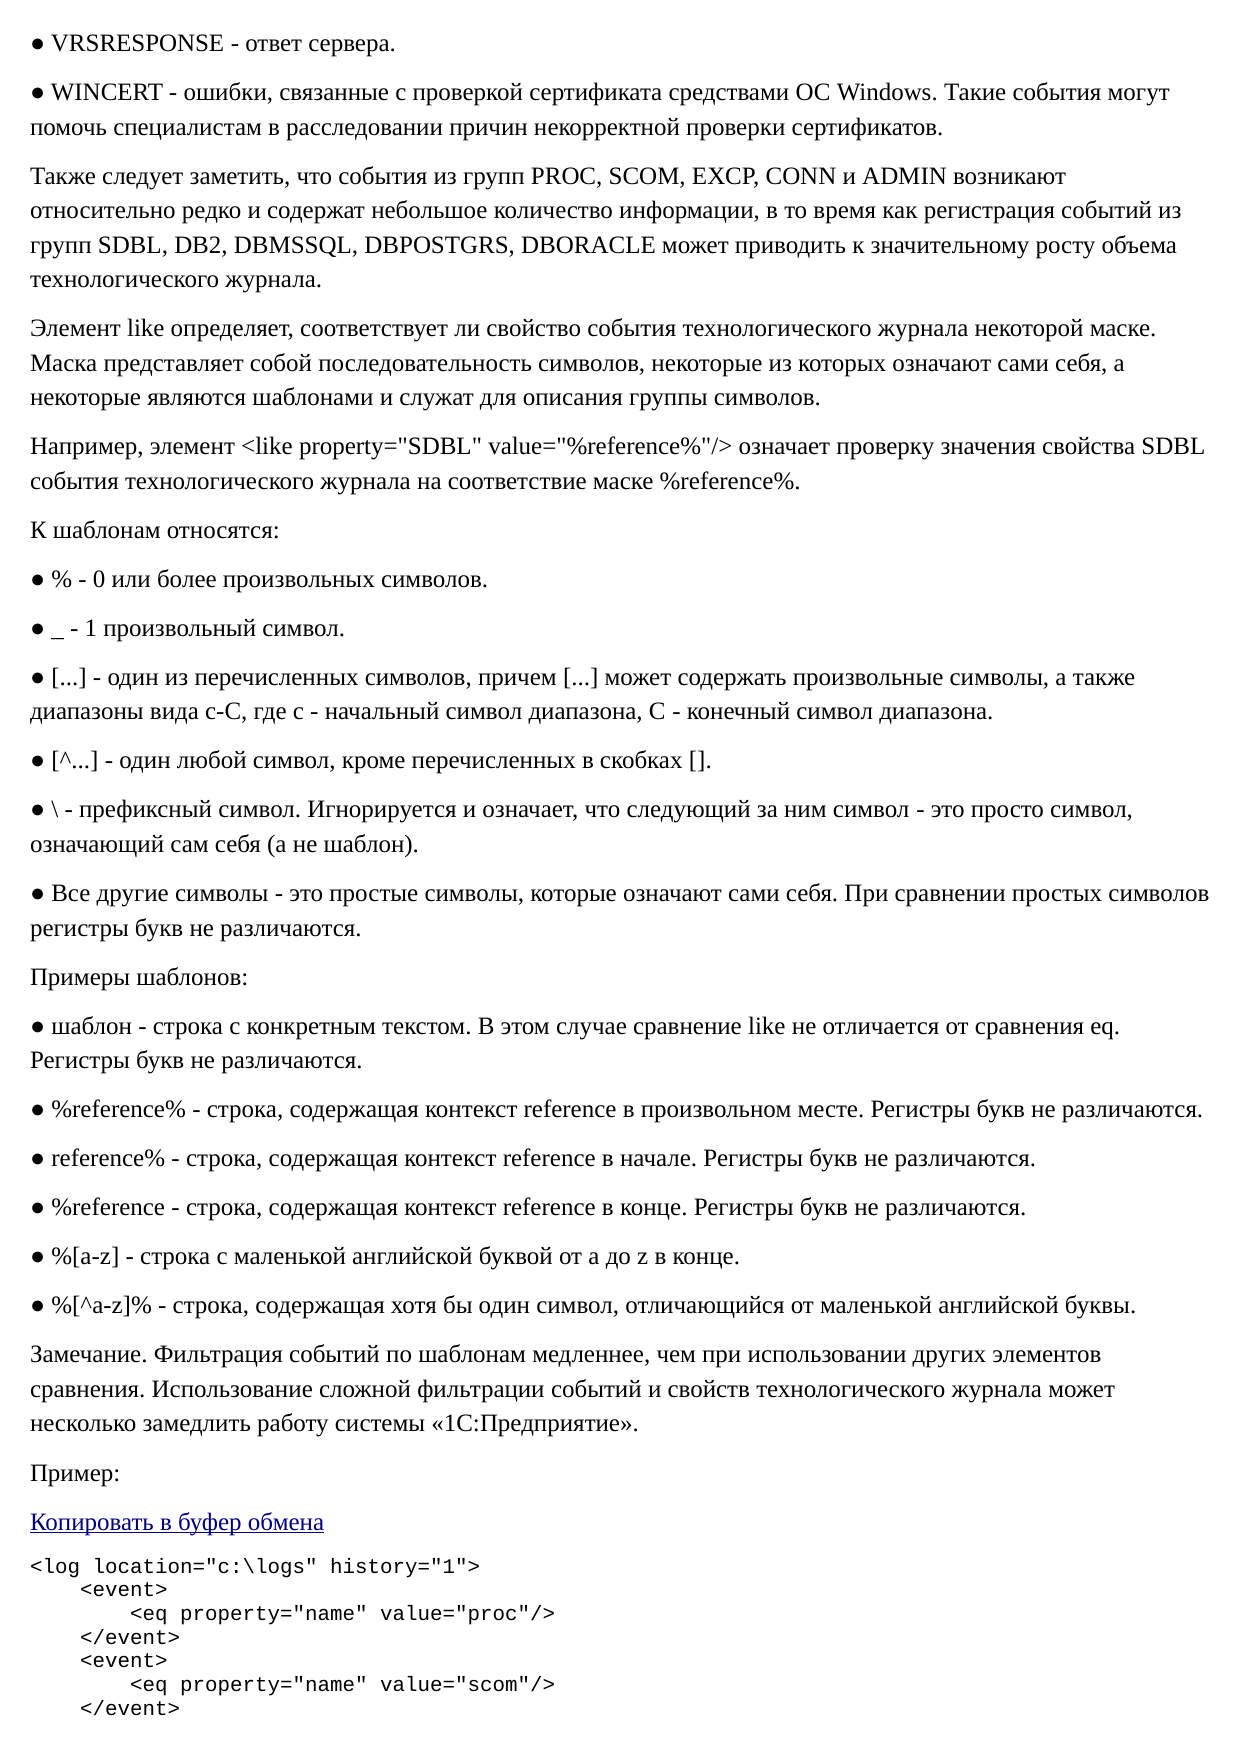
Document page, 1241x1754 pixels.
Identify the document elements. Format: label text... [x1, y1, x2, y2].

text ● \ ‑ префиксный символ. Игнорируется и означает, что следующий за ним символ ‑ это просто символ, означающий сам себя (а не шаблон). [30, 794, 1211, 858]
text Примеры шаблонов: [30, 962, 1211, 990]
text ● Все другие символы ‑ это простые символы, которые означают сами себя. При сравнении простых символов регистры букв не различаются. [30, 878, 1211, 941]
text ● шаблон ‑ строка с конкретным текстом. В этом случае сравнение like не отличается от сравнения eq. Регистры букв не различаются. [30, 1011, 1211, 1074]
text <eq property="name" value="scom"/> [30, 1674, 1211, 1698]
text </event> [30, 1698, 1211, 1721]
text <eq property="name" value="proc"/> [30, 1603, 1211, 1627]
text ● WINCERT ‑ ошибки, связанные с проверкой сертификата средствами ОС Windows. Такие события могут помочь специалистам в расследовании причин некорректной проверки сертификатов. [30, 77, 1211, 140]
text ● VRSRESPONSE ‑ ответ сервера. [30, 28, 1211, 57]
text К шаблонам относятся: [30, 515, 1211, 543]
text ● %[^a-z]% ‑ строка, содержащая хотя бы один символ, отличающийся от маленькой английской буквы. [30, 1291, 1211, 1319]
text ● %reference% ‑ строка, содержащая контекст reference в произвольном месте. Регистры букв не различаются. [30, 1094, 1211, 1123]
text ● [^...] ‑ один любой символ, кроме перечисленных в скобках []. [30, 746, 1211, 774]
text <log location="c:\logs" history="1"> [30, 1556, 1211, 1579]
text Также следует заметить, что события из групп PROC, SCOM, EXCP, CONN и ADMIN возникают относительно редко и содержат небольшое количество информации, в то время как регистрация событий из групп SDBL, DB2, DBMSSQL, DBPOSTGRS, DBORACLE может приводить к значительному росту объема технологического журнала. [30, 161, 1211, 293]
text Копировать в буфер обмена [30, 1507, 1211, 1535]
text ● %[a-z] ‑ строка с маленькой английской буквой от a до z в конце. [30, 1241, 1211, 1270]
text ● _ ‑ 1 произвольный символ. [30, 613, 1211, 642]
text <event> [30, 1650, 1211, 1674]
text </event> [30, 1627, 1211, 1650]
text Элемент like определяет, соответствует ли свойство события технологического журнала некоторой маске. Маска представляет собой последовательность символов, некоторые из которых означают сами себя, а некоторые являются шаблонами и служат для описания группы символов. [30, 313, 1211, 411]
text ● % ‑ 0 или более произвольных символов. [30, 564, 1211, 593]
text Пример: [30, 1458, 1211, 1486]
text ● [...] ‑ один из перечисленных символов, причем [...] может содержать произвольные символы, а также диапазоны вида с-С, где с ‑ начальный символ диапазона, С ‑ конечный символ диапазона. [30, 662, 1211, 725]
text ● %reference ‑ строка, содержащая контекст reference в конце. Регистры букв не различаются. [30, 1192, 1211, 1221]
text Например, элемент <like property="SDBL" value="%reference%"/> означает проверку значения свойства SDBL события технологического журнала на соответствие маске %reference%. [30, 431, 1211, 494]
text Замечание. Фильтрация событий по шаблонам медленнее, чем при использовании других элементов сравнения. Использование сложной фильтрации событий и свойств технологического журнала может несколько замедлить работу системы «1С:Предприятие». [30, 1339, 1211, 1437]
text ● reference% ‑ строка, содержащая контекст reference в начале. Регистры букв не различаются. [30, 1143, 1211, 1172]
text <event> [30, 1579, 1211, 1603]
